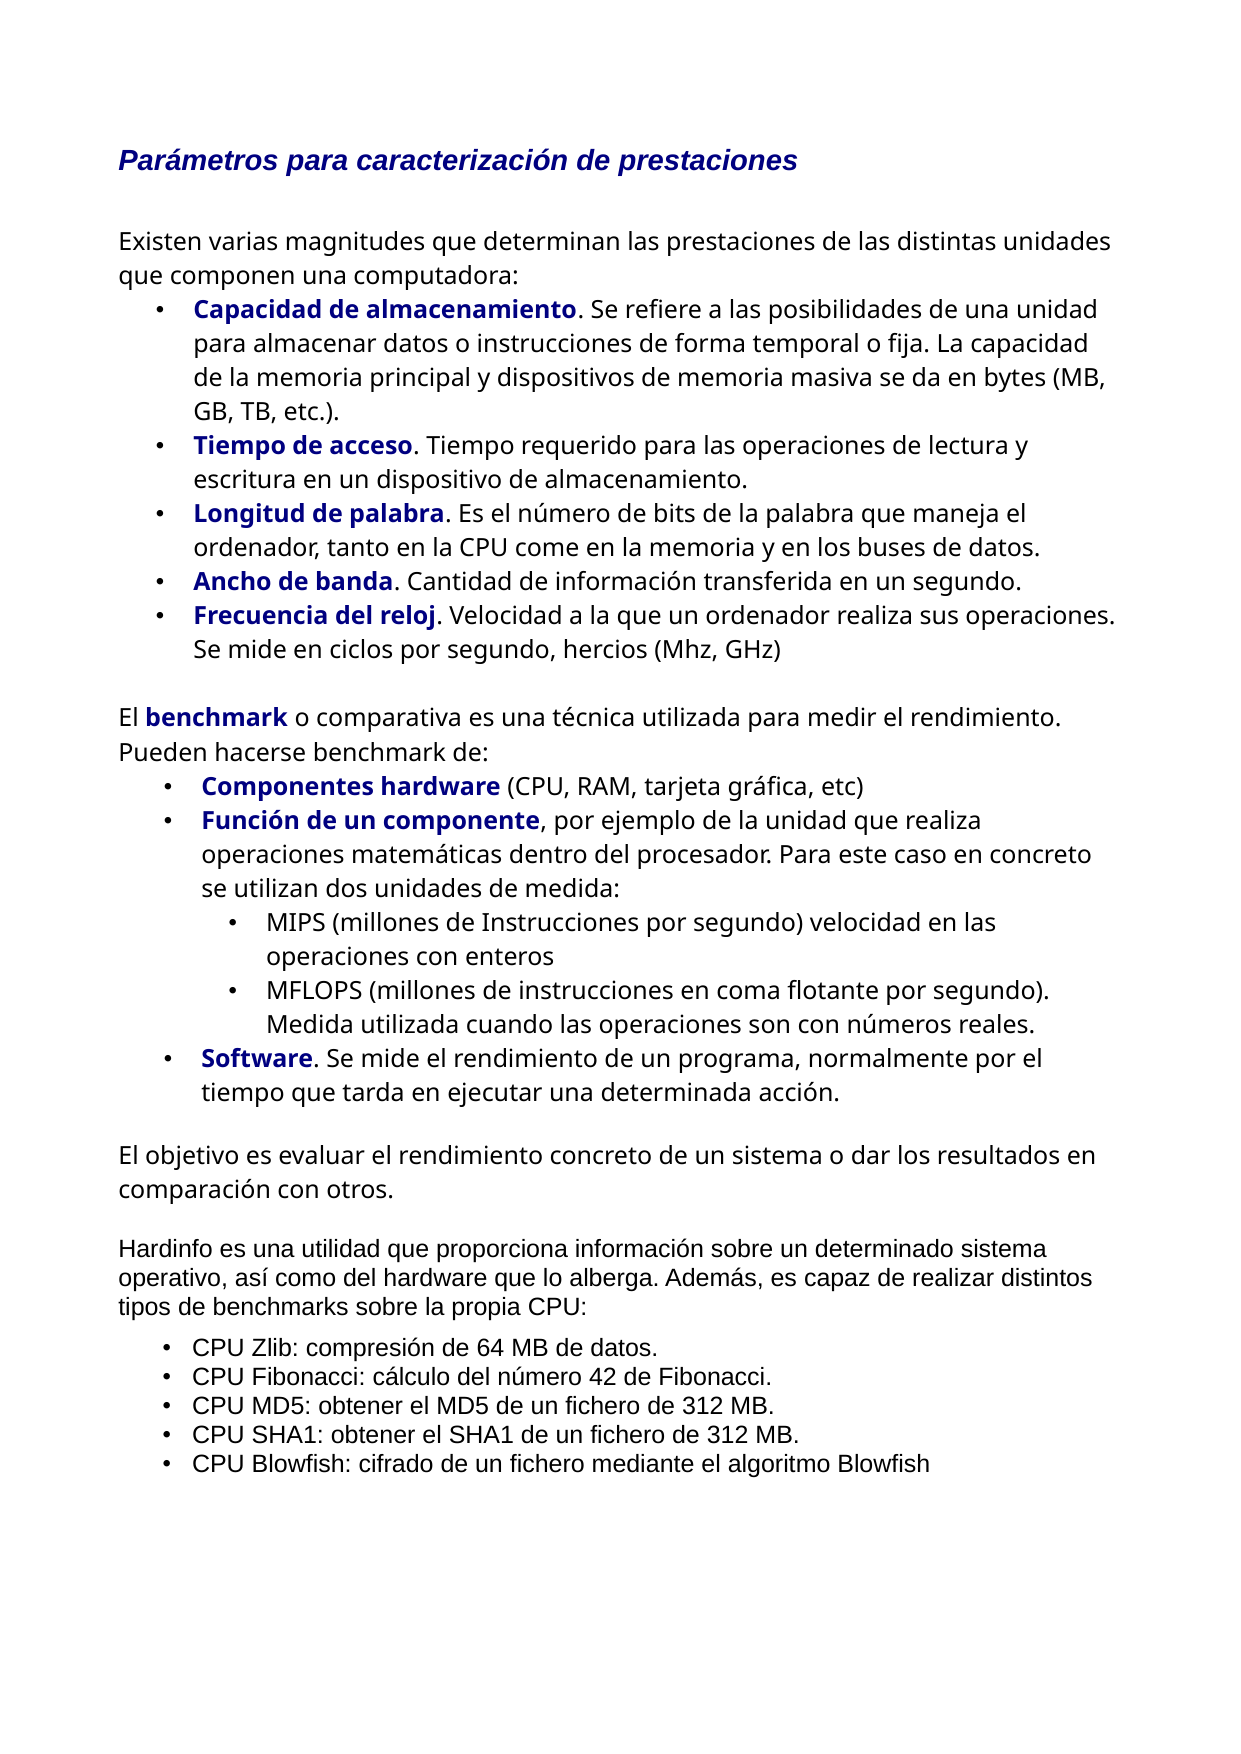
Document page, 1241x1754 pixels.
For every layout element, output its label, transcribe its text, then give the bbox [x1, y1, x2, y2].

list Longitud de palabra. Es el número de bits de la palabra que maneja el ordenador, tanto en la CPU come en la memoria y en los buses de datos. [156, 496, 1122, 564]
list MFLOPS (millones de instrucciones en coma flotante por segundo). Medida utilizada cuando las operaciones son con números reales. [228, 973, 1122, 1041]
list Ancho de banda. Cantidad de información transferida en un segundo. [156, 564, 1122, 598]
list CPU Zlib: compresión de 64 MB de datos. [162, 1333, 1122, 1362]
list CPU MD5: obtener el MD5 de un fichero de 312 MB. [162, 1391, 1122, 1420]
list Componentes hardware (CPU, RAM, tarjeta gráfica, etc) [163, 768, 1122, 802]
list Frecuencia del reloj. Velocidad a la que un ordenador realiza sus operaciones. Se mide en ciclos por segundo, hercios (Mhz, GHz) [156, 598, 1122, 666]
list Capacidad de almacenamiento. Se refiere a las posibilidades de una unidad para almacenar datos o instrucciones de forma temporal o fija. La capacidad de la memoria principal y dispositivos de memoria masiva se da en bytes (MB, GB, TB, etc.). [156, 291, 1122, 428]
list MIPS (millones de Instrucciones por segundo) velocidad en las operaciones con enteros [228, 904, 1122, 973]
text Existen varias magnitudes que determinan las prestaciones de las distintas unidades que componen una computadora: [118, 223, 1122, 291]
text El objetivo es evaluar el rendimiento concreto de un sistema o dar los resultados en comparación con otros. [118, 1138, 1122, 1206]
list CPU Fibonacci: cálculo del número 42 de Fibonacci. [162, 1362, 1122, 1391]
text El benchmark o comparativa es una técnica utilizada para medir el rendimiento. Pueden hacerse benchmark de: [118, 700, 1122, 768]
list Tiempo de acceso. Tiempo requerido para las operaciones de lectura y escritura en un dispositivo de almacenamiento. [156, 428, 1122, 496]
list Función de un componente, por ejemplo de la unidad que realiza operaciones matemáticas dentro del procesador. Para este caso en concreto se utilizan dos unidades de medida: [163, 802, 1122, 904]
text Hardinfo es una utilidad que proporciona información sobre un determinado sistema operativo, así como del hardware que lo alberga. Además, es capaz de realizar distintos tipos de benchmarks sobre la propia CPU: [118, 1234, 1122, 1321]
list CPU SHA1: obtener el SHA1 de un fichero de 312 MB. [162, 1420, 1122, 1449]
list Software. Se mide el rendimiento de un programa, normalmente por el tiempo que tarda en ejecutar una determinada acción. [163, 1041, 1122, 1109]
list CPU Blowfish: cifrado de un fichero mediante el algoritmo Blowfish [162, 1449, 1122, 1477]
subtitle Parámetros para caracterización de prestaciones [118, 143, 1122, 177]
